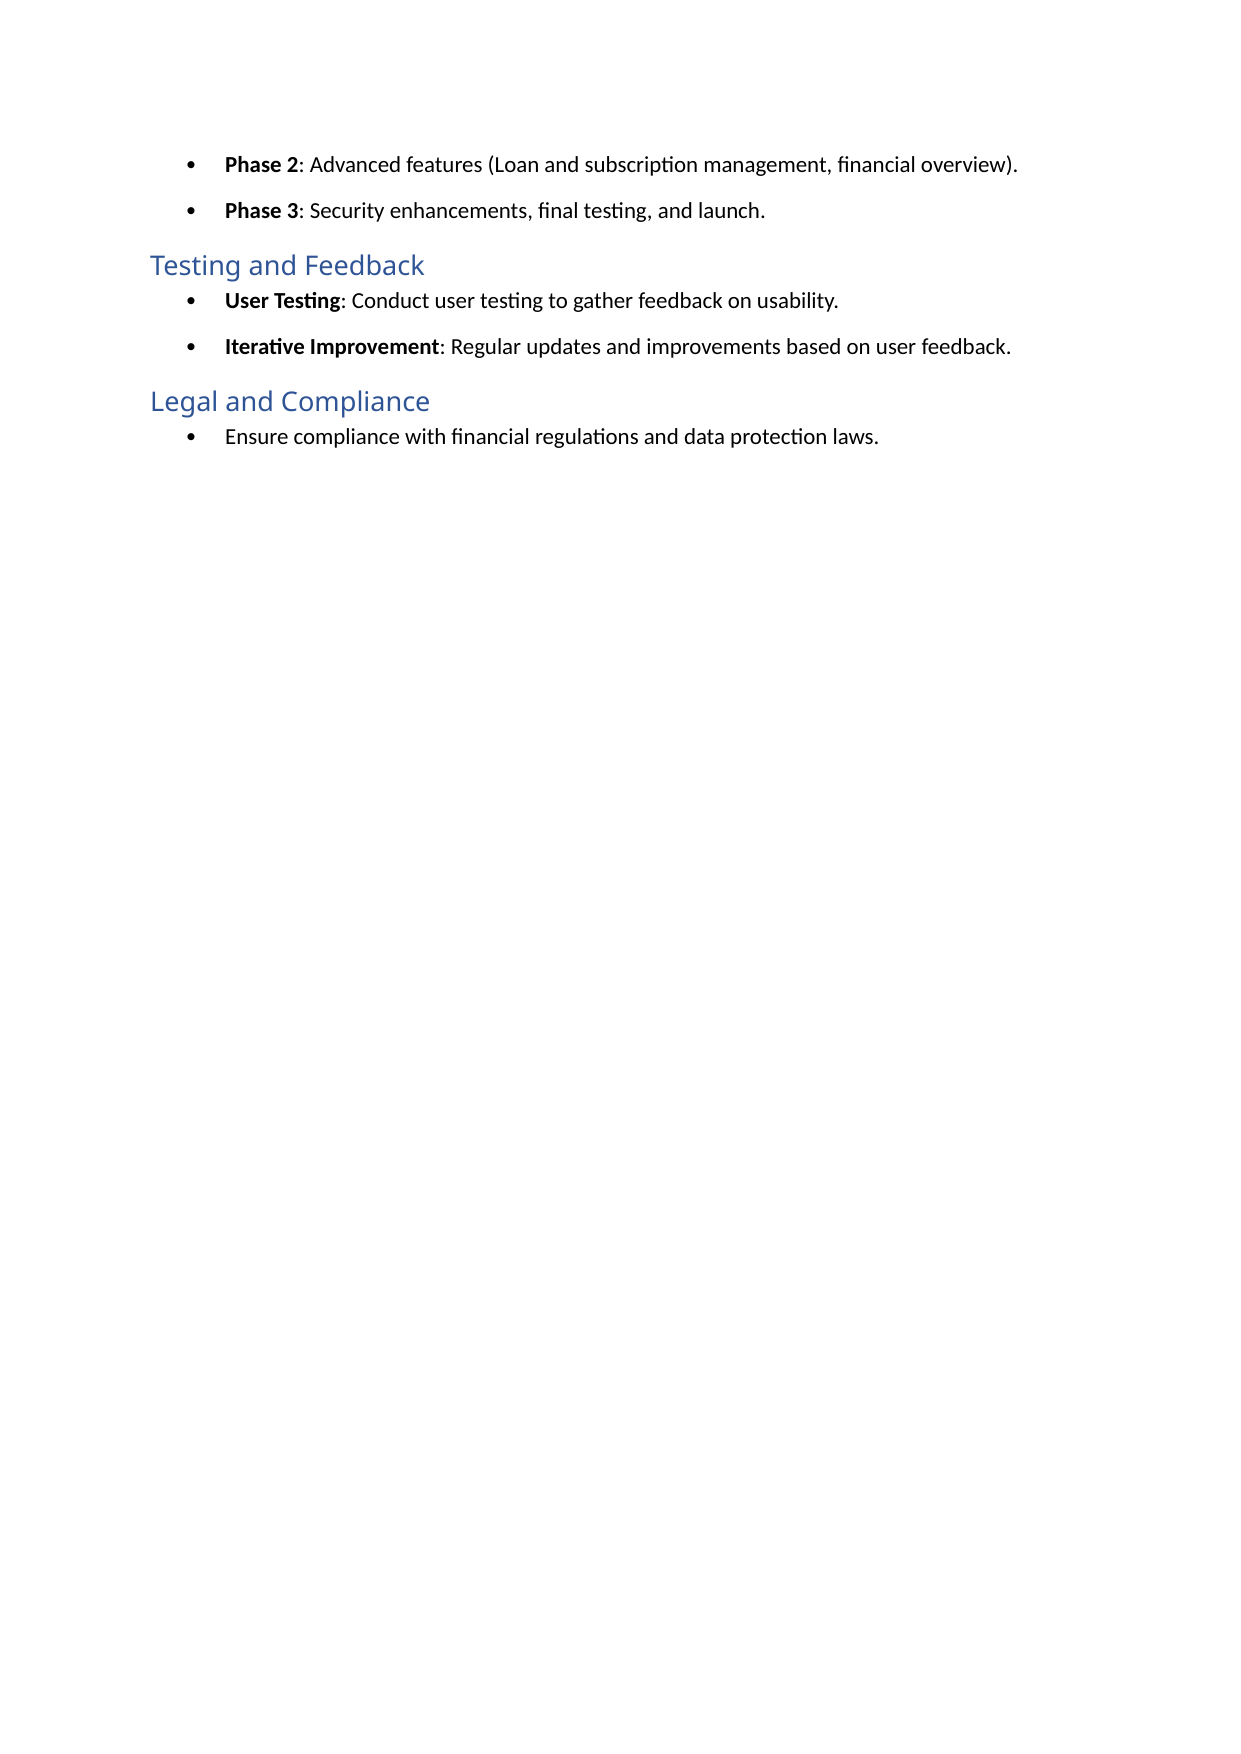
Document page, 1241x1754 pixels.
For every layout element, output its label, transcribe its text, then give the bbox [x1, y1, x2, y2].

list Ensure compliance with financial regulations and data protection laws. [187, 422, 1090, 450]
list User Testing: Conduct user testing to gather feedback on usability. [187, 286, 1090, 314]
subtitle Legal and Compliance [150, 383, 1090, 420]
list Iterative Improvement: Regular updates and improvements based on user feedback. [187, 332, 1090, 360]
list Phase 3: Security enhancements, final testing, and launch. [187, 196, 1090, 224]
list Phase 2: Advanced features (Loan and subscription management, financial overview). [187, 150, 1090, 178]
subtitle Testing and Feedback [150, 247, 1090, 284]
